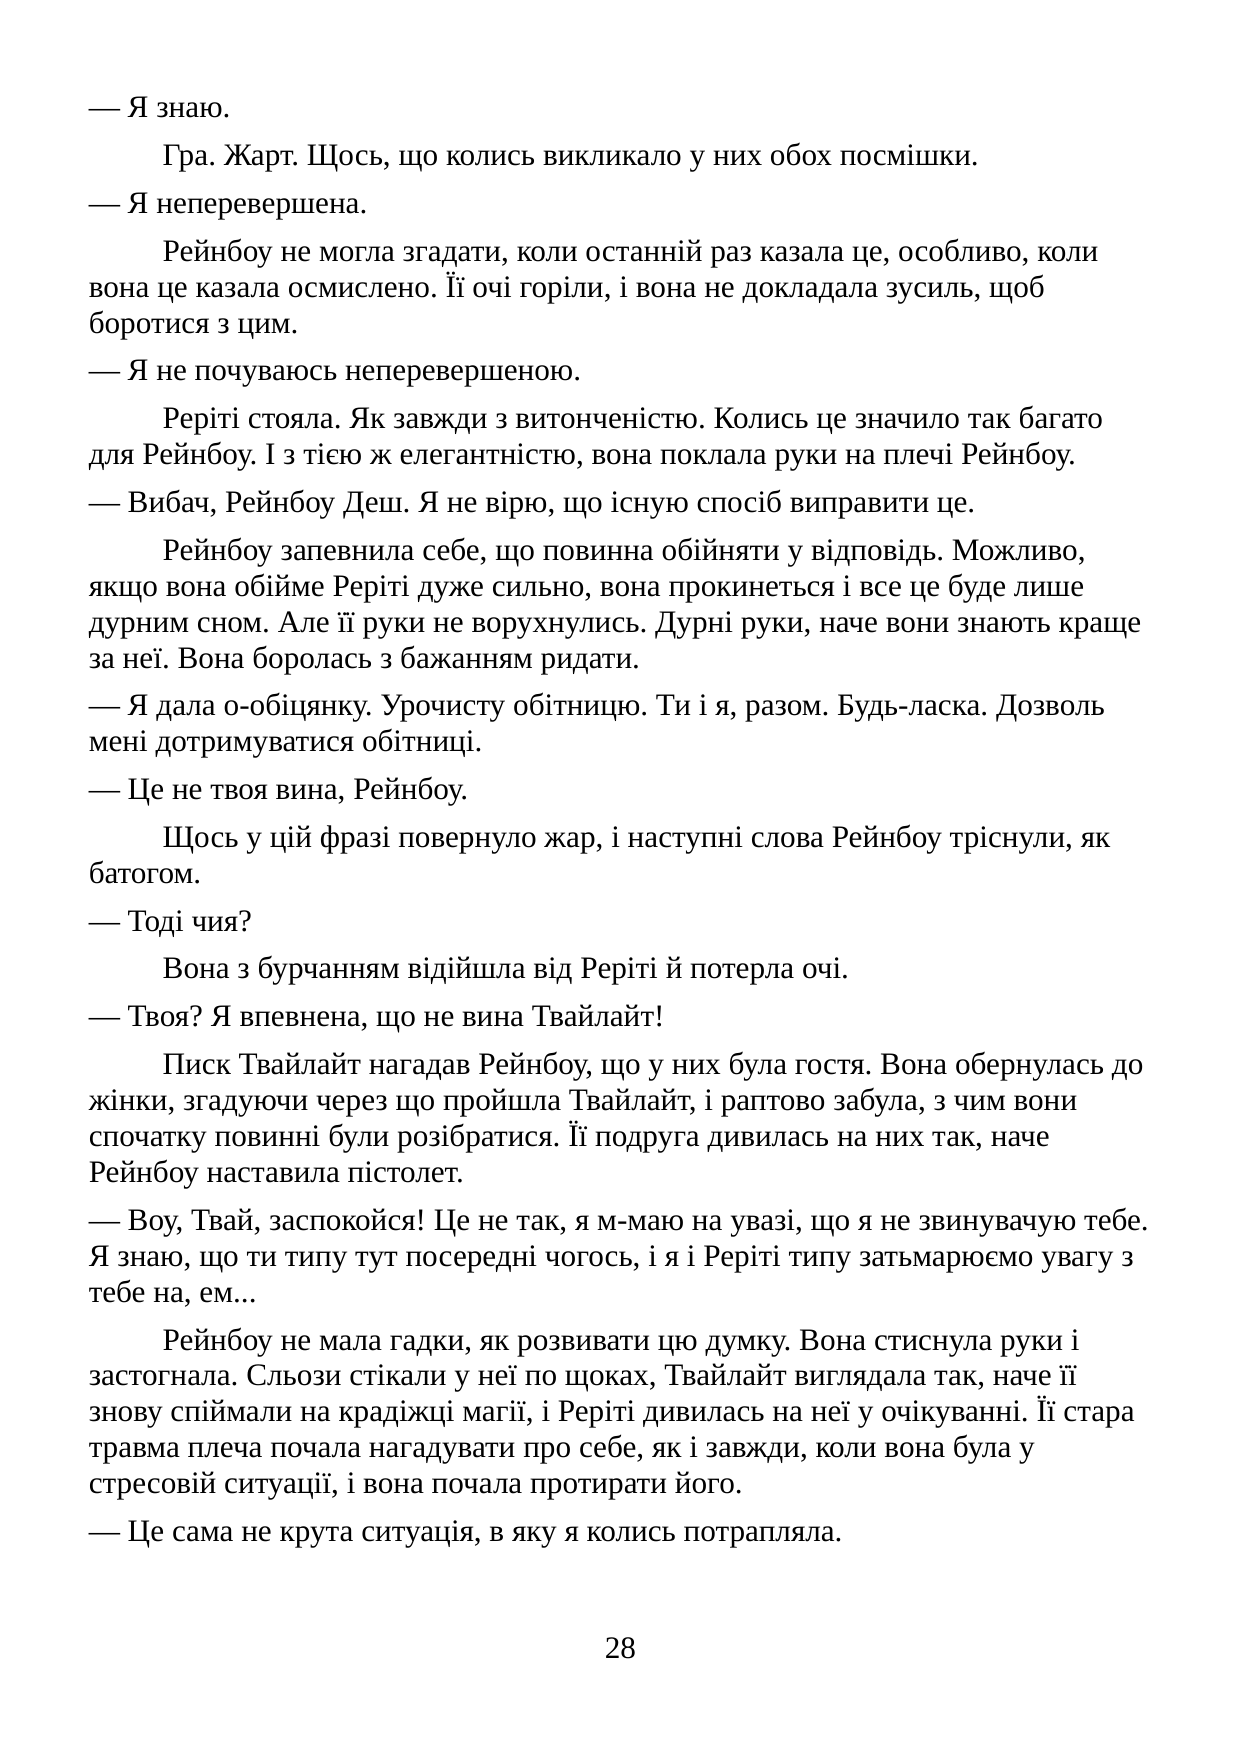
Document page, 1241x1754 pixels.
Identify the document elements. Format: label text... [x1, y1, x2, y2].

text — Воу, Твай, заспокойся! Це не так, я м-маю на увазі, що я не звинувачую тебе. Я знаю, що ти типу тут посередні чогось, і я і Реріті типу затьмарюємо увагу з тебе на, ем... [88, 1201, 1152, 1309]
text Щось у цій фразі повернуло жар, і наступні слова Рейнбоу тріснули, як батогом. [88, 818, 1152, 890]
text — Вибач, Рейнбоу Деш. Я не вірю, що існую спосіб виправити це. [88, 483, 1152, 519]
text — Я знаю. [88, 88, 1152, 124]
text — Це не твоя вина, Рейнбоу. [88, 770, 1152, 806]
text — Я дала о-обіцянку. Урочисту обітницю. Ти і я, разом. Будь-ласка. Дозволь мені дотримуватися обітниці. [88, 687, 1152, 758]
text — Це сама не крута ситуація, в яку я колись потрапляла. [88, 1512, 1152, 1548]
text Вона з бурчанням відійшла від Реріті й потерла очі. [88, 950, 1152, 986]
text Гра. Жарт. Щось, що колись викликало у них обох посмішки. [88, 136, 1152, 172]
text Реріті стояла. Як завжди з витонченістю. Колись це значило так багато для Рейнбоу. І з тією ж елегантністю, вона поклала руки на плечі Рейнбоу. [88, 399, 1152, 471]
text — Я неперевершена. [88, 184, 1152, 220]
text Рейнбоу не могла згадати, коли останній раз казала це, особливо, коли вона це казала осмислено. Її очі горіли, і вона не докладала зусиль, щоб боротися з цим. [88, 232, 1152, 340]
text — Я не почуваюсь неперевершеною. [88, 352, 1152, 388]
text — Тоді чия? [88, 902, 1152, 938]
text Писк Твайлайт нагадав Рейнбоу, що у них була гостя. Вона обернулась до жінки, згадуючи через що пройшла Твайлайт, і раптово забула, з чим вони спочатку повинні були розібратися. Її подруга дивилась на них так, наче Рейнбоу наставила пістолет. [88, 1045, 1152, 1189]
text — Твоя? Я впевнена, що не вина Твайлайт! [88, 998, 1152, 1033]
text Рейнбоу не мала гадки, як розвивати цю думку. Вона стиснула руки і застогнала. Сльози стікали у неї по щоках, Твайлайт виглядала так, наче її знову спіймали на крадіжці магії, і Реріті дивилась на неї у очікуванні. Її стара травма плеча почала нагадувати про себе, як і завжди, коли вона була у стресовій ситуації, і вона почала протирати його. [88, 1321, 1152, 1500]
text Рейнбоу запевнила себе, що повинна обійняти у відповідь. Можливо, якщо вона обійме Реріті дуже сильно, вона прокинеться і все це буде лише дурним сном. Але її руки не ворухнулись. Дурні руки, наче вони знають краще за неї. Вона боролась з бажанням ридати. [88, 531, 1152, 675]
